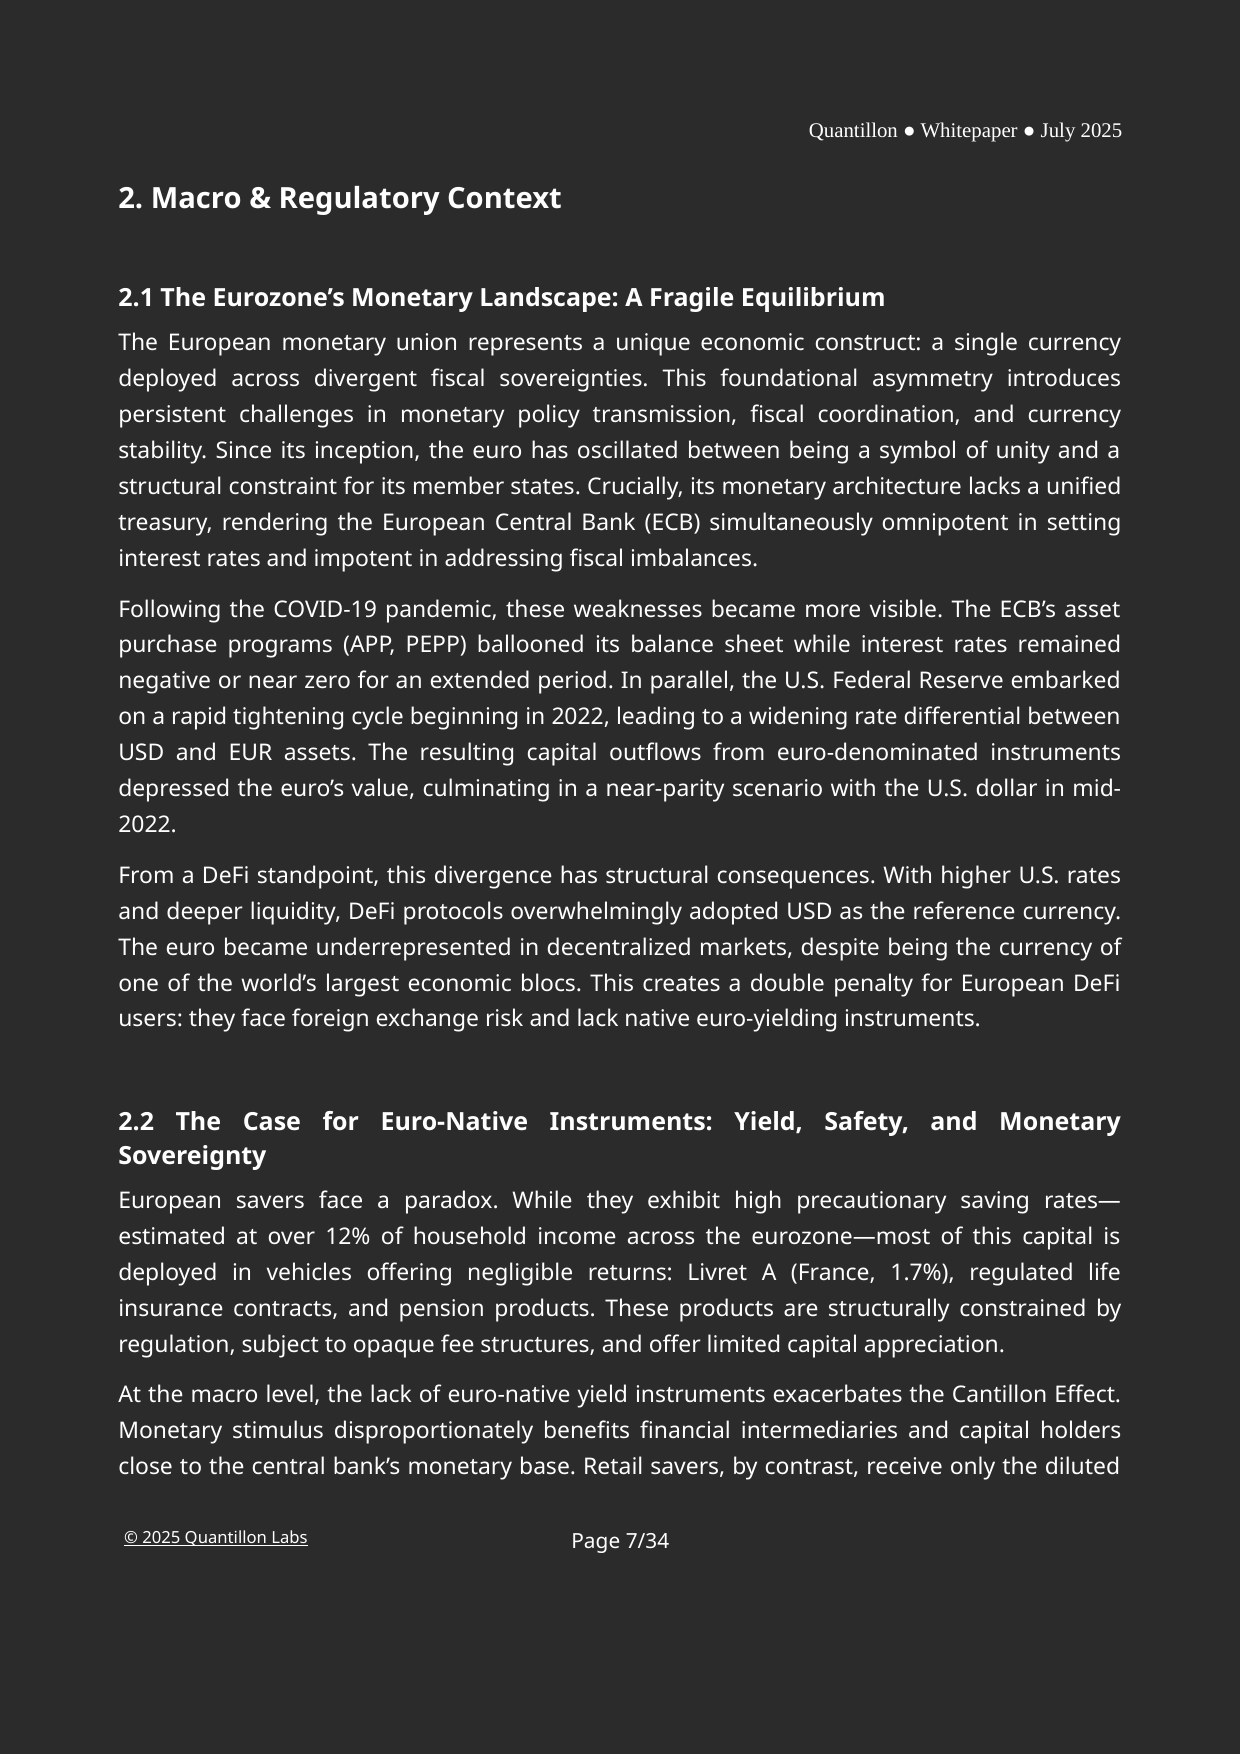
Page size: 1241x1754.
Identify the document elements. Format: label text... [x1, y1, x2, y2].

text The European monetary union represents a unique economic construct: a single currency deployed across divergent fiscal sovereignties. This foundational asymmetry introduces persistent challenges in monetary policy transmission, fiscal coordination, and currency stability. Since its inception, the euro has oscillated between being a symbol of unity and a structural constraint for its member states. Crucially, its monetary architecture lacks a unified treasury, rendering the European Central Bank (ECB) simultaneously omnipotent in setting interest rates and impotent in addressing fiscal imbalances. [118, 326, 1122, 573]
subtitle 2.2 The Case for Euro-Native Instruments: Yield, Safety, and Monetary Sovereignty [118, 1103, 1122, 1172]
subtitle 2. Macro & Regulatory Context [118, 177, 1122, 217]
text At the macro level, the lack of euro-native yield instruments exacerbates the Cantillon Effect. Monetary stimulus disproportionately benefits financial intermediaries and capital holders close to the central bank’s monetary base. Retail savers, by contrast, receive only the diluted [118, 1378, 1122, 1481]
text From a DeFi standpoint, this divergence has structural consequences. With higher U.S. rates and deeper liquidity, DeFi protocols overwhelmingly adopted USD as the reference currency. The euro became underrepresented in decentralized markets, despite being the currency of one of the world’s largest economic blocs. This creates a double penalty for European DeFi users: they face foreign exchange risk and lack native euro-yielding instruments. [118, 859, 1122, 1034]
text European savers face a paradox. While they exhibit high precautionary saving rates—estimated at over 12% of household income across the eurozone—most of this capital is deployed in vehicles offering negligible returns: Livret A (France, 1.7%), regulated life insurance contracts, and pension products. These products are structurally constrained by regulation, subject to opaque fee structures, and offer limited capital appreciation. [118, 1184, 1122, 1359]
subtitle 2.1 The Eurozone’s Monetary Landscape: A Fragile Equilibrium [118, 280, 1122, 314]
text Following the COVID-19 pandemic, these weaknesses became more visible. The ECB’s asset purchase programs (APP, PEPP) ballooned its balance sheet while interest rates remained negative or near zero for an extended period. In parallel, the U.S. Federal Reserve embarked on a rapid tightening cycle beginning in 2022, leading to a widening rate differential between USD and EUR assets. The resulting capital outflows from euro-denominated instruments depressed the euro’s value, culminating in a near-parity scenario with the U.S. dollar in mid-2022. [118, 592, 1122, 839]
